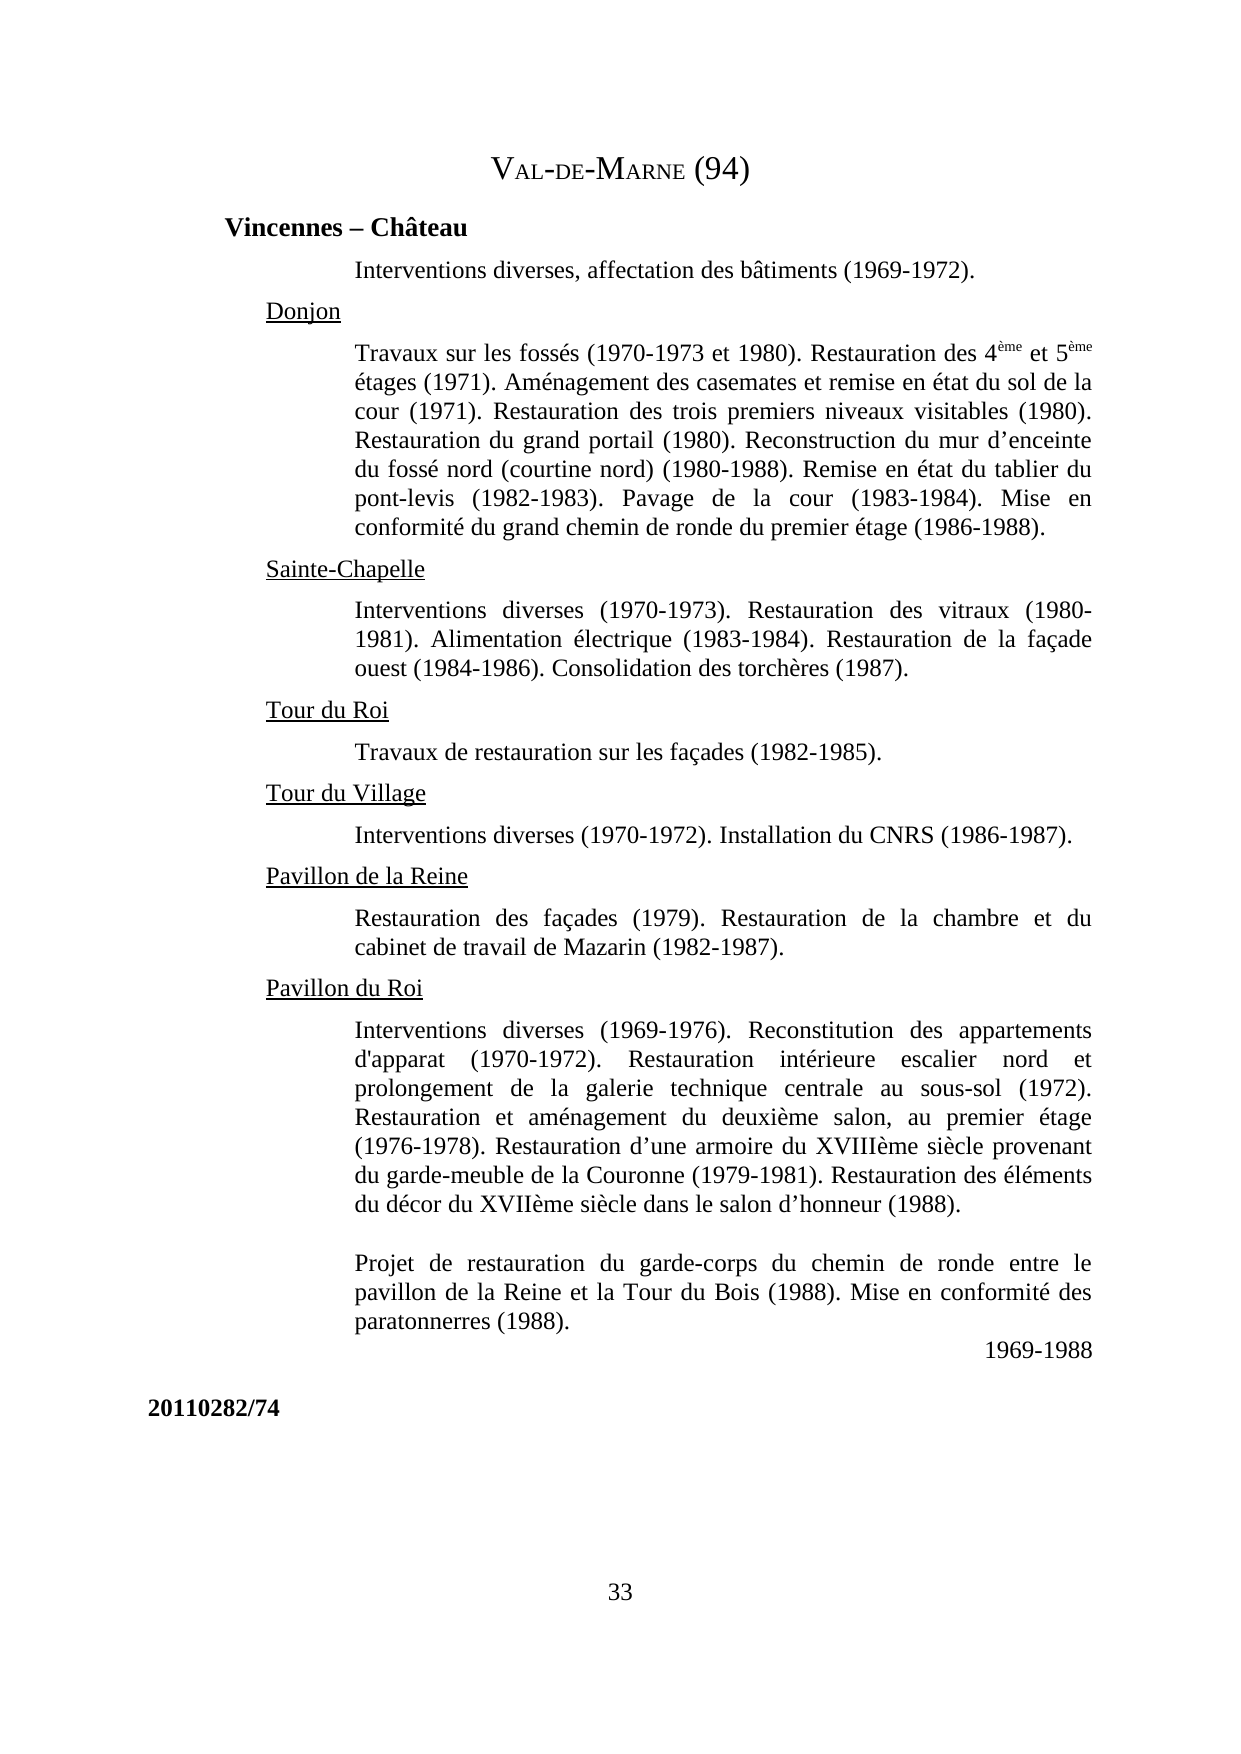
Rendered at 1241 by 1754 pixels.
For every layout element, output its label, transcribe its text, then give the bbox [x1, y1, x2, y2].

text 1969-1988 [148, 1334, 1093, 1364]
subtitle Donjon [236, 296, 1093, 325]
text Interventions diverses (1969-1976). Reconstitution des appartements d'apparat (1970-1972). Restauration intérieure escalier nord et prolongement de la galerie technique centrale au sous-sol (1972). Restauration et aménagement du deuxième salon, au premier étage (1976-1978). Restauration d’une armoire du XVIIIème siècle provenant du garde-meuble de la Couronne (1979-1981). Restauration des éléments du décor du XVIIème siècle dans le salon d’honneur (1988). [354, 1015, 1093, 1218]
text Projet de restauration du garde-corps du chemin de ronde entre le pavillon de la Reine et la Tour du Bois (1988). Mise en conformité des paratonnerres (1988). [354, 1247, 1093, 1334]
subtitle Sainte-Chapelle [236, 554, 1093, 583]
subtitle Tour du Village [236, 778, 1093, 807]
text Restauration des façades (1979). Restauration de la chambre et du cabinet de travail de Mazarin (1982-1987). [354, 903, 1093, 961]
text Travaux sur les fossés (1970-1973 et 1980). Restauration des 4ème et 5ème étages (1971). Aménagement des casemates et remise en état du sol de la cour (1971). Restauration des trois premiers niveaux visitables (1980). Restauration du grand portail (1980). Reconstruction du mur d’enceinte du fossé nord (courtine nord) (1980-1988). Remise en état du tablier du pont-levis (1982-1983). Pavage de la cour (1983-1984). Mise en conformité du grand chemin de ronde du premier étage (1986-1988). [354, 338, 1093, 541]
subtitle Tour du Roi [236, 695, 1093, 724]
text Interventions diverses, affectation des bâtiments (1969-1972). [354, 254, 1093, 284]
subtitle Vincennes – Château [224, 211, 1093, 242]
text Travaux de restauration sur les façades (1982-1985). [354, 736, 1093, 766]
subtitle Pavillon de la Reine [236, 861, 1093, 890]
subtitle Pavillon du Roi [236, 973, 1093, 1002]
text Interventions diverses (1970-1973). Restauration des vitraux (1980-1981). Alimentation électrique (1983-1984). Restauration de la façade ouest (1984-1986). Consolidation des torchères (1987). [354, 595, 1093, 682]
subtitle Val-de-Marne (94) [148, 148, 1093, 186]
text 20110282/74 [148, 1393, 1093, 1422]
text Interventions diverses (1970-1972). Installation du CNRS (1986-1987). [354, 819, 1093, 849]
